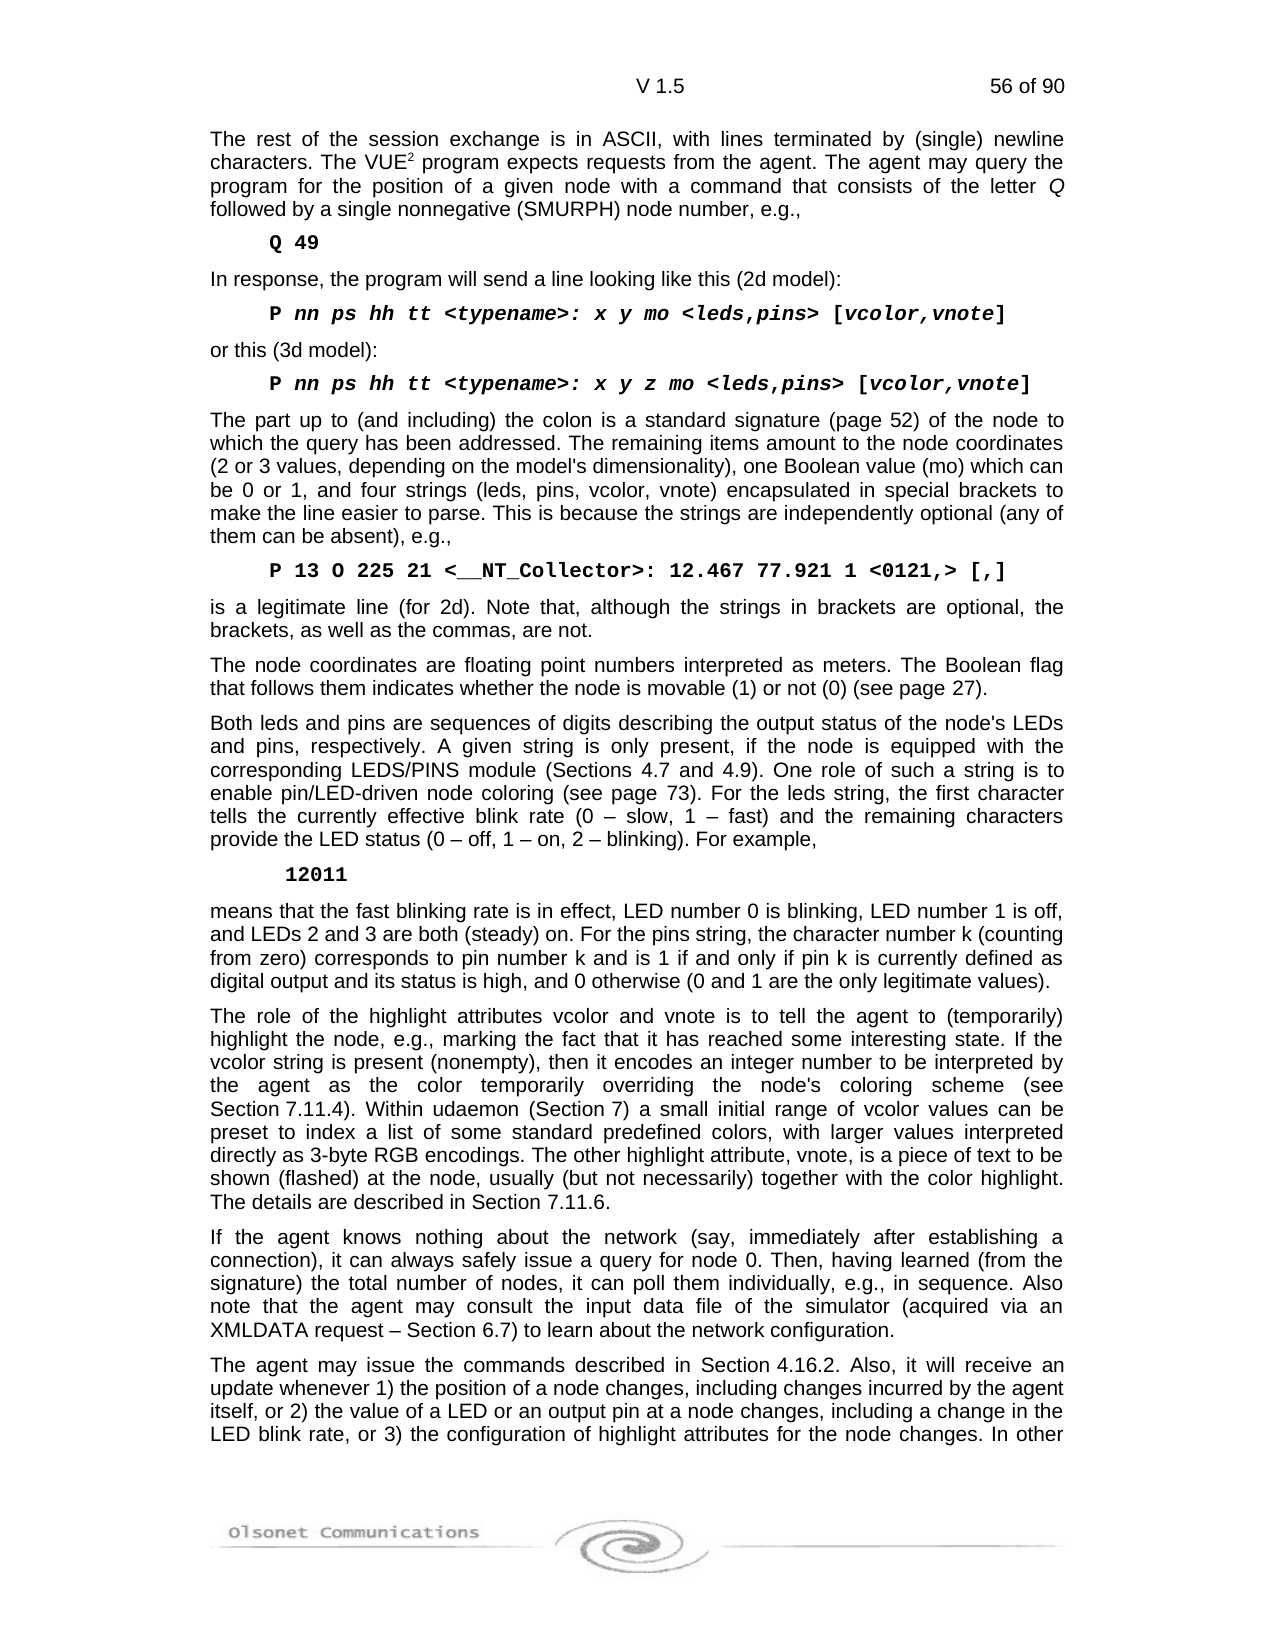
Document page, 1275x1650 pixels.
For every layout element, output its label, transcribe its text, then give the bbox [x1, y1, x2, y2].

text is a legitimate line (for 2d). Note that, although the strings in brackets are optional, the brackets, as well as the commas, are not. [210, 595, 1065, 642]
text means that the fast blinking rate is in effect, LED number 0 is blinking, LED number 1 is off, and LEDs 2 and 3 are both (steady) on. For the pins string, the character number k (counting from zero) corresponds to pin number k and is 1 if and only if pin k is currently defined as digital output and its status is high, and 0 otherwise (0 and 1 are the only legitimate values). [210, 900, 1065, 993]
text The part up to (and including) the colon is a standard signature (page 53) of the node to which the query has been addressed. The remaining items amount to the node coordinates (2 or 3 values, depending on the model's dimensionality), one Boolean value (mo) which can be 0 or 1, and four strings (leds, pins, vcolor, vnote) encapsulated in special brackets to make the line easier to parse. This is because the strings are independently optional (any of them can be absent), e.g., [210, 409, 1065, 548]
text P nn ps hh tt <typename>: x y mo <leds,pins> [vcolor,vnote] [269, 303, 1065, 326]
text If the agent knows nothing about the network (say, immediately after establishing a connection), it can always safely issue a query for node 0. Then, having learned (from the signature) the total number of nodes, it can poll them individually, e.g., in sequence. Also note that the agent may consult the input data file of the simulator (acquired via an XMLDATA request – Section 6.7) to learn about the network configuration. [210, 1225, 1065, 1341]
text or this (3d model): [210, 338, 1065, 361]
text The node coordinates are floating point numbers interpreted as meters. The Boolean flag that follows them indicates whether the node is movable (1) or not (0) (see page 27). [210, 653, 1065, 700]
text In response, the program will send a line looking like this (2d model): [210, 268, 1065, 291]
text P 13 O 225 21 <__NT_Collector>: 12.467 77.921 1 <0121,> [,] [269, 560, 1065, 583]
text The rest of the session exchange is in ASCII, with lines terminated by (single) newline characters. The VUE2 program expects requests from the agent. The agent may query the program for the position of a given node with a command that consists of the letter Q followed by a single nonnegative (SMURPH) node number, e.g., [210, 128, 1065, 221]
text 12011 [210, 863, 1065, 888]
text The agent may issue the commands described in Section 4.16.2. Also, it will receive an update whenever 1) the position of a node changes, including changes incurred by the agent itself, or 2) the value of a LED or an output pin at a node changes, including a change in the LED blink rate, or 3) the configuration of highlight attributes for the node changes. In other [210, 1353, 1065, 1446]
picture [210, 1504, 1065, 1596]
text Both leds and pins are sequences of digits describing the output status of the node's LEDs and pins, respectively. A given string is only present, if the node is equipped with the corresponding LEDS/PINS module (Sections 4.7 and 4.9). One role of such a string is to enable pin/LED-driven node coloring (see page 75). For the leds string, the first character tells the currently effective blink rate (0 – slow, 1 – fast) and the remaining characters provide the LED status (0 – off, 1 – on, 2 – blinking). For example, [210, 712, 1065, 851]
text Q 49 [269, 232, 1065, 256]
text The role of the highlight attributes vcolor and vnote is to tell the agent to (temporarily) highlight the node, e.g., marking the fact that it has reached some interesting state. If the vcolor string is present (nonempty), then it encodes an integer number to be interpreted by the agent as the color temporarily overriding the node's coloring scheme (see Section 7.11.4). Within udaemon (Section 7) a small initial range of vcolor values can be preset to index a list of some standard predefined colors, with larger values interpreted directly as 3-byte RGB encodings. The other highlight attribute, vnote, is a piece of text to be shown (flashed) at the node, usually (but not necessarily) together with the color highlight. The details are described in Section 7.11.6. [210, 1004, 1065, 1213]
text P nn ps hh tt <typename>: x y z mo <leds,pins> [vcolor,vnote] [269, 373, 1065, 397]
